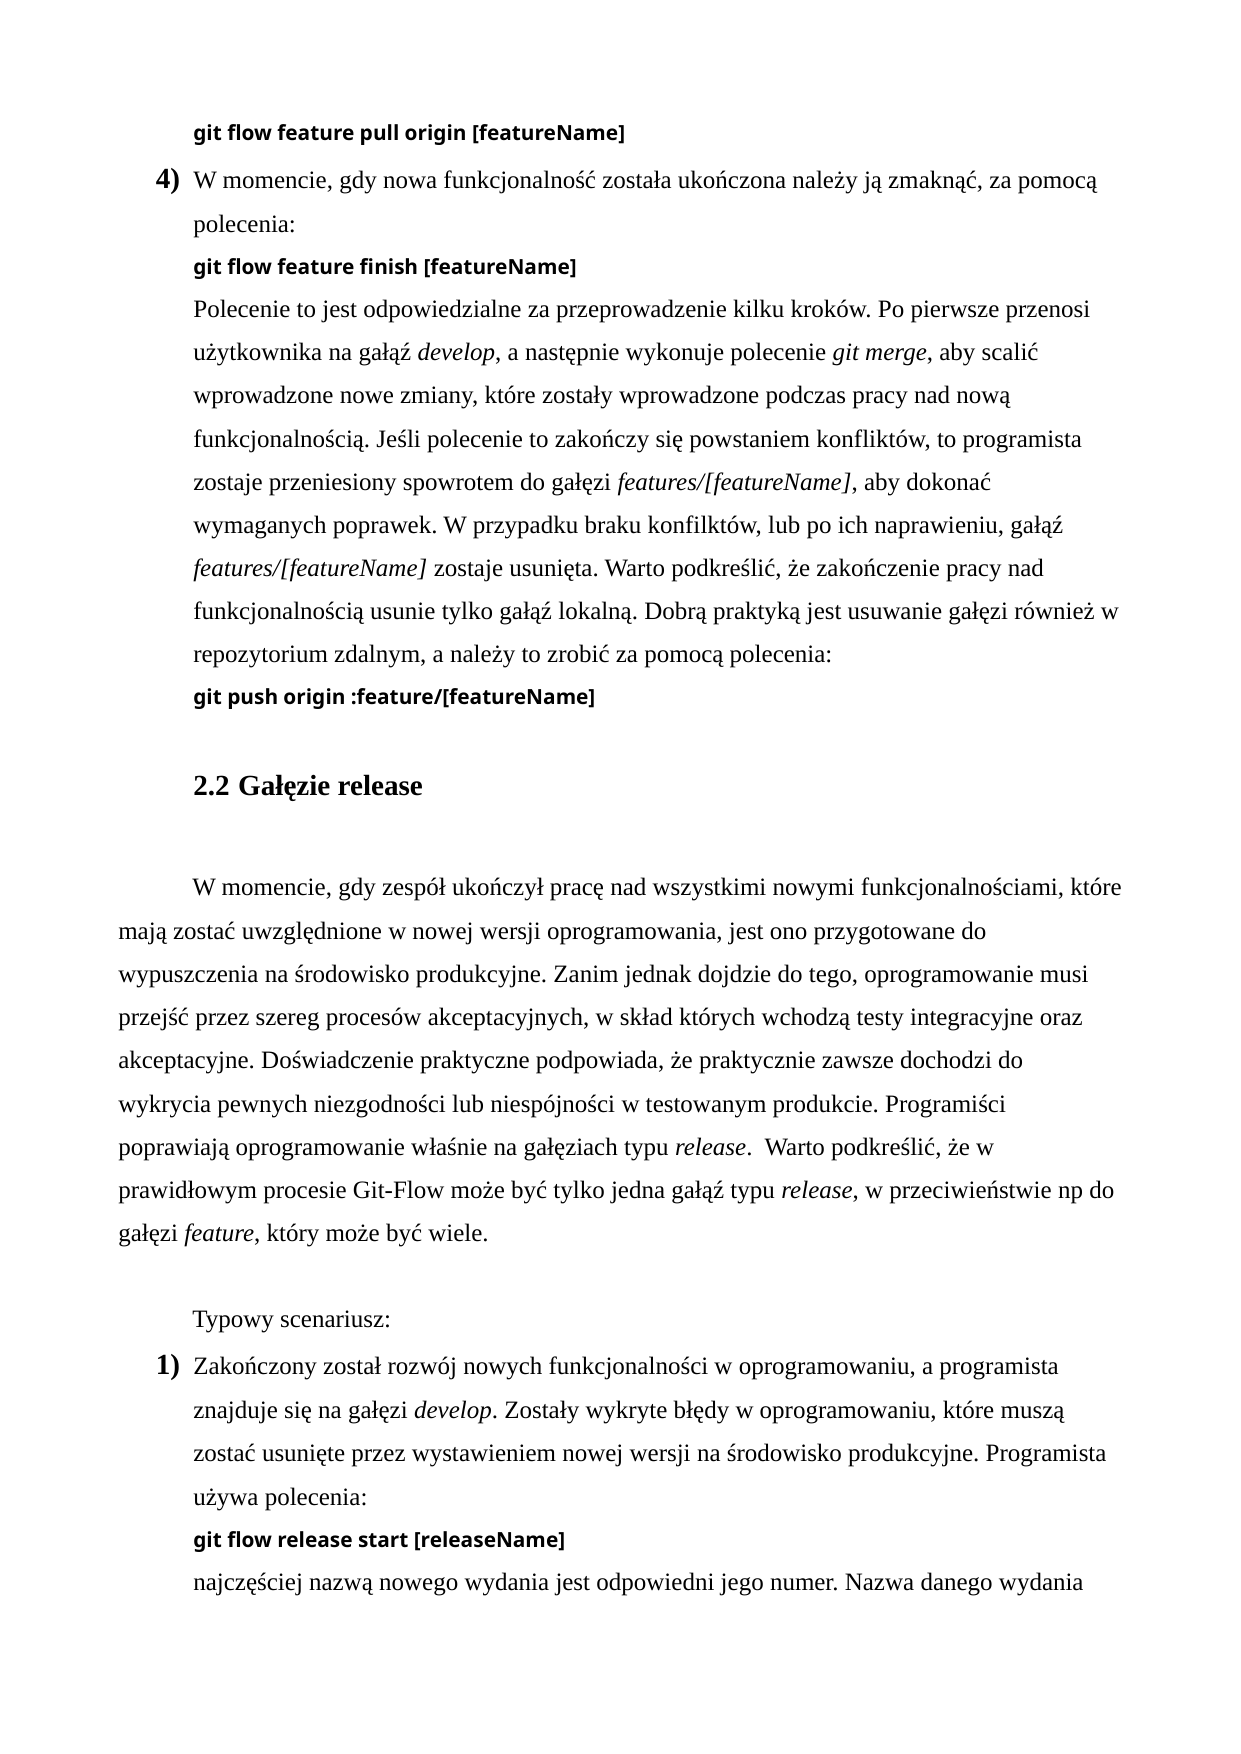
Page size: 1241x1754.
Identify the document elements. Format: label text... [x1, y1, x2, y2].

list git push origin :feature/[featureName] [156, 682, 1122, 711]
list git flow release start [releaseName] [156, 1525, 1122, 1553]
list Zakończony został rozwój nowych funkcjonalności w oprogramowaniu, a programista znajduje się na gałęzi develop. Zostały wykryte błędy w oprogramowaniu, które muszą zostać usunięte przez wystawieniem nowej wersji na środowisko produkcyjne. Programista używa polecenia: [156, 1347, 1122, 1510]
text Typowy scenariusz: [118, 1304, 1122, 1333]
list git flow feature pull origin [featureName] [156, 118, 1122, 147]
list Gałęzie release [193, 768, 1122, 801]
list git flow feature finish [featureName] [156, 252, 1122, 280]
list Polecenie to jest odpowiedzialne za przeprowadzenie kilku kroków. Po pierwsze przenosi użytkownika na gałąź develop, a następnie wykonuje polecenie git merge, aby scalić wprowadzone nowe zmiany, które zostały wprowadzone podczas pracy nad nową funkcjonalnością. Jeśli polecenie to zakończy się powstaniem konfliktów, to programista zostaje przeniesiony spowrotem do gałęzi features/[featureName], aby dokonać wymaganych poprawek. W przypadku braku konfilktów, lub po ich naprawieniu, gałąź features/[featureName] zostaje usunięta. Warto podkreślić, że zakończenie pracy nad funkcjonalnością usunie tylko gałąź lokalną. Dobrą praktyką jest usuwanie gałęzi również w repozytorium zdalnym, a należy to zrobić za pomocą polecenia: [156, 294, 1122, 668]
list najczęściej nazwą nowego wydania jest odpowiedni jego numer. Nazwa danego wydania [156, 1567, 1122, 1596]
list W momencie, gdy nowa funkcjonalność została ukończona należy ją zmaknąć, za pomocą polecenia: [156, 161, 1122, 237]
text W momencie, gdy zespół ukończył pracę nad wszystkimi nowymi funkcjonalnościami, które mają zostać uwzględnione w nowej wersji oprogramowania, jest ono przygotowane do wypuszczenia na środowisko produkcyjne. Zanim jednak dojdzie do tego, oprogramowanie musi przejść przez szereg procesów akceptacyjnych, w skład których wchodzą testy integracyjne oraz akceptacyjne. Doświadczenie praktyczne podpowiada, że praktycznie zawsze dochodzi do wykrycia pewnych niezgodności lub niespójności w testowanym produkcie. Programiści poprawiają oprogramowanie właśnie na gałęziach typu release. Warto podkreślić, że w prawidłowym procesie Git-Flow może być tylko jedna gałąź typu release, w przeciwieństwie np do gałęzi feature, który może być wiele. [118, 868, 1122, 1247]
